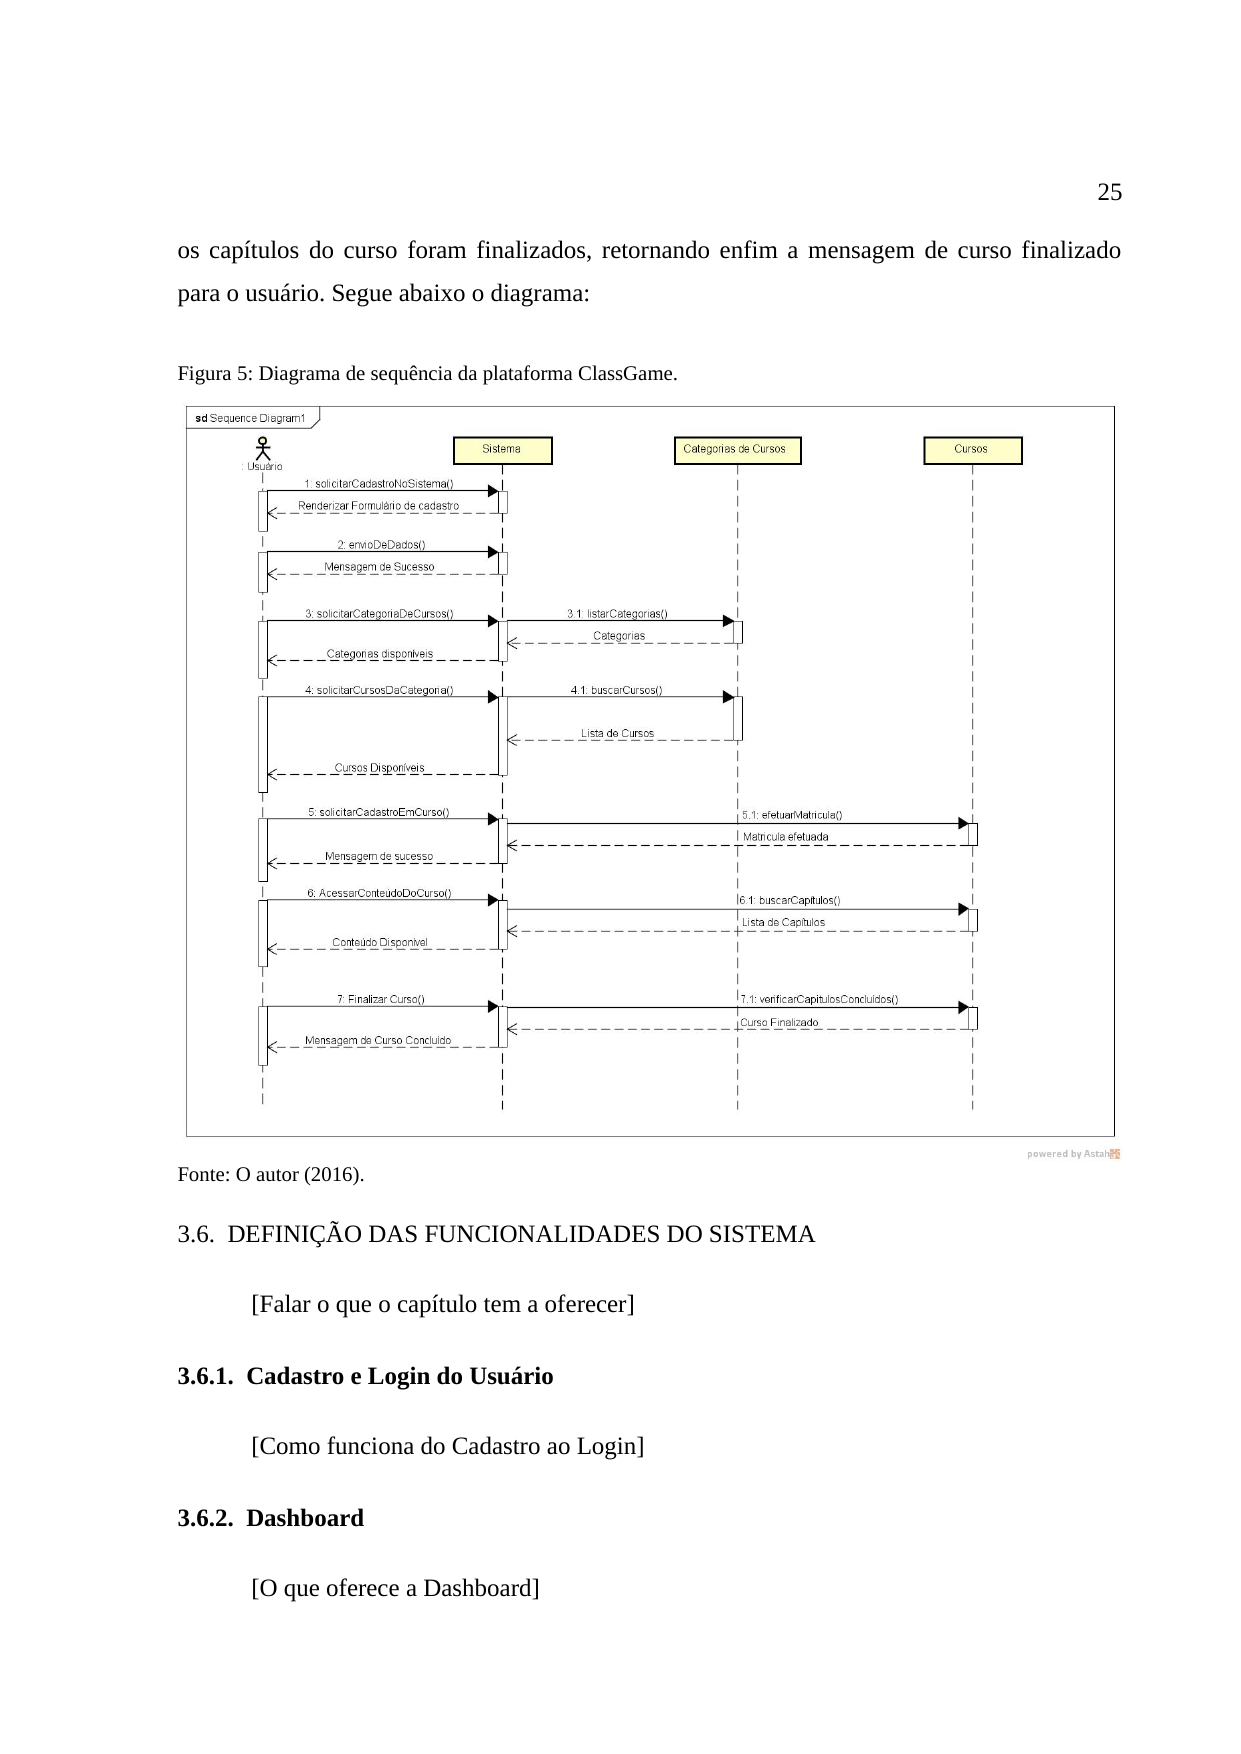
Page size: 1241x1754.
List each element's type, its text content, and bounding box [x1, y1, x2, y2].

text [Como funciona do Cadastro ao Login] [177, 1431, 1122, 1460]
subtitle Dashboard [177, 1503, 1122, 1532]
text [Falar o que o capítulo tem a oferecer] [177, 1289, 1122, 1318]
text os capítulos do curso foram finalizados, retornando enfim a mensagem de curso finalizado para o usuário. Segue abaixo o diagrama: [177, 235, 1122, 307]
text [O que oferece a Dashboard] [177, 1573, 1122, 1602]
picture [177, 397, 1123, 1162]
text Fonte: O autor (2016). [177, 1162, 1122, 1186]
subtitle Cadastro e Login do Usuário [177, 1361, 1122, 1390]
subtitle DEFINIÇÃO DAS FUNCIONALIDADES DO SISTEMA [177, 1219, 1122, 1248]
text Figura 5: Diagrama de sequência da plataforma ClassGame. [177, 361, 1122, 397]
